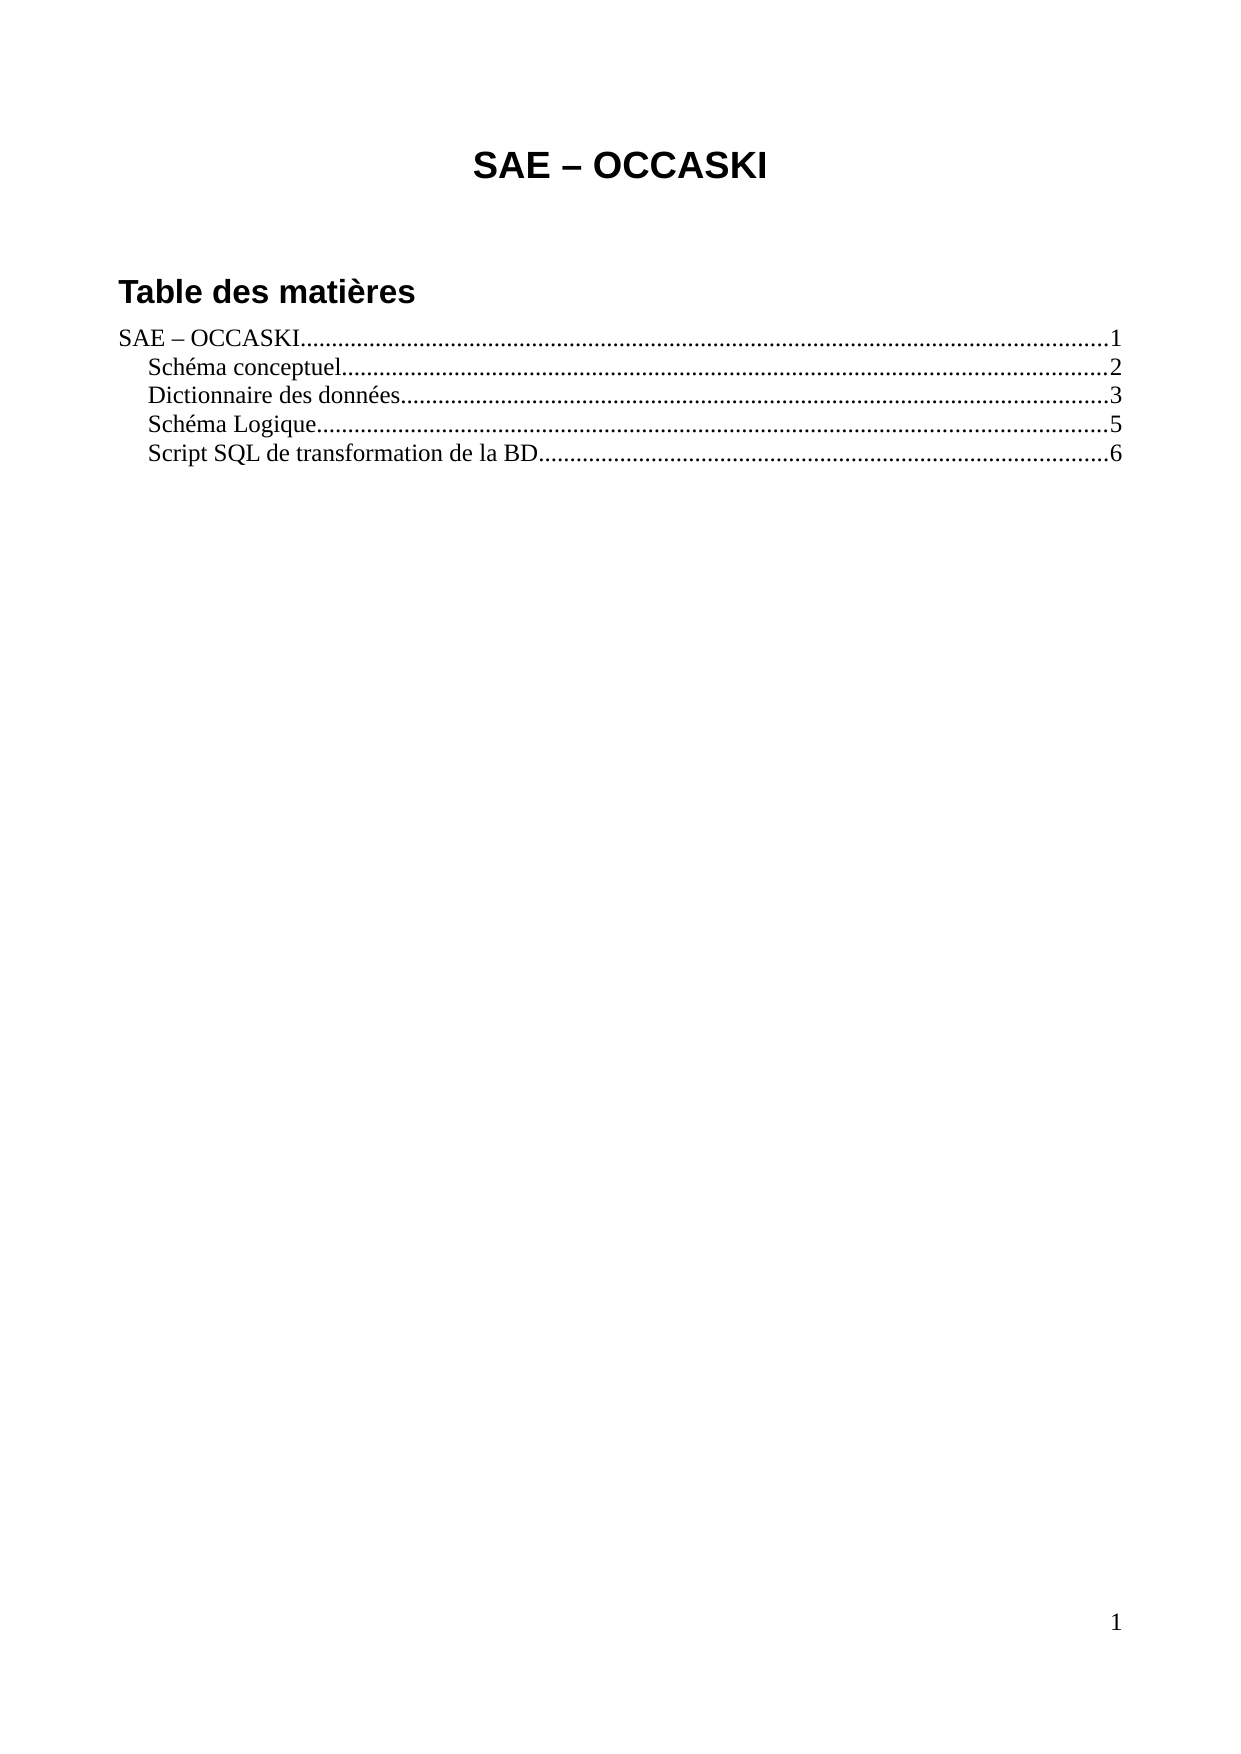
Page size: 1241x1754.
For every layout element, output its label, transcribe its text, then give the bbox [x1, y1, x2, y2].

subtitle SAE – OCCASKI [118, 143, 1122, 187]
subtitle Table des matières [118, 272, 1122, 310]
text SAE – OCCASKI 1 [118, 323, 1122, 352]
text Schéma conceptuel 2 [148, 352, 1122, 380]
text Script SQL de transformation de la BD 6 [148, 438, 1122, 467]
text Schéma Logique 5 [148, 409, 1122, 438]
text Dictionnaire des données 3 [148, 380, 1122, 409]
